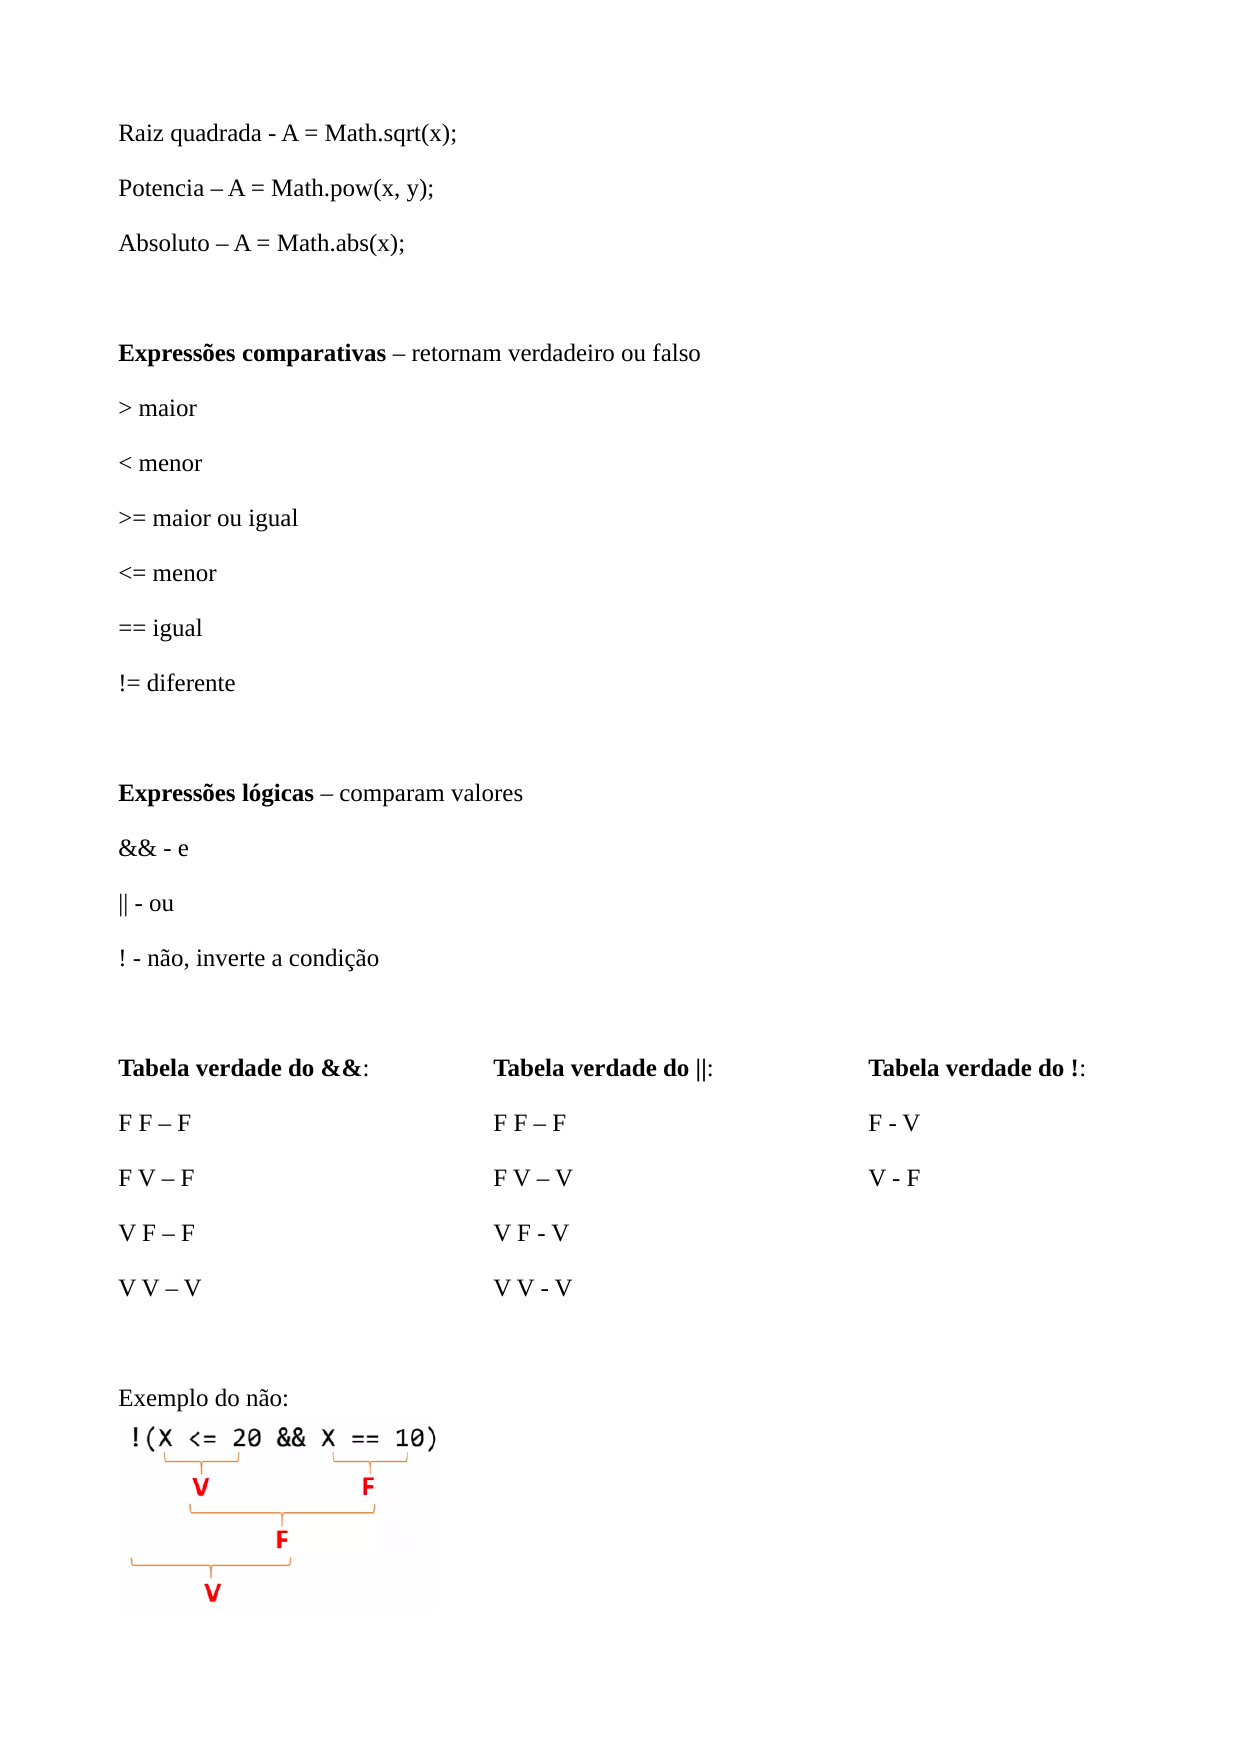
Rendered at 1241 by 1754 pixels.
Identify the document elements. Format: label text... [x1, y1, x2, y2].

text Tabela verdade do &&: Tabela verdade do ||: Tabela verdade do !: [118, 1053, 1122, 1082]
text F F – F F F – F F - V [118, 1108, 1122, 1137]
text == igual [118, 613, 1122, 642]
text < menor [118, 448, 1122, 477]
picture [118, 1420, 439, 1612]
text Absoluto – A = Math.abs(x); [118, 228, 1122, 257]
text Expressões comparativas – retornam verdadeiro ou falso [118, 338, 1122, 367]
text != diferente [118, 668, 1122, 697]
text >= maior ou igual [118, 503, 1122, 532]
text > maior [118, 393, 1122, 422]
text Expressões lógicas – comparam valores [118, 778, 1122, 807]
text <= menor [118, 558, 1122, 587]
text || - ou [118, 888, 1122, 917]
text Raiz quadrada - A = Math.sqrt(x); [118, 118, 1122, 147]
text && - e [118, 833, 1122, 862]
text Potencia – A = Math.pow(x, y); [118, 173, 1122, 202]
text ! - não, inverte a condição [118, 943, 1122, 972]
text F V – F F V – V V - F [118, 1163, 1122, 1192]
text Exemplo do não: [118, 1383, 1122, 1412]
text V F – F V F - V [118, 1218, 1122, 1247]
text V V – V V V - V [118, 1273, 1122, 1302]
